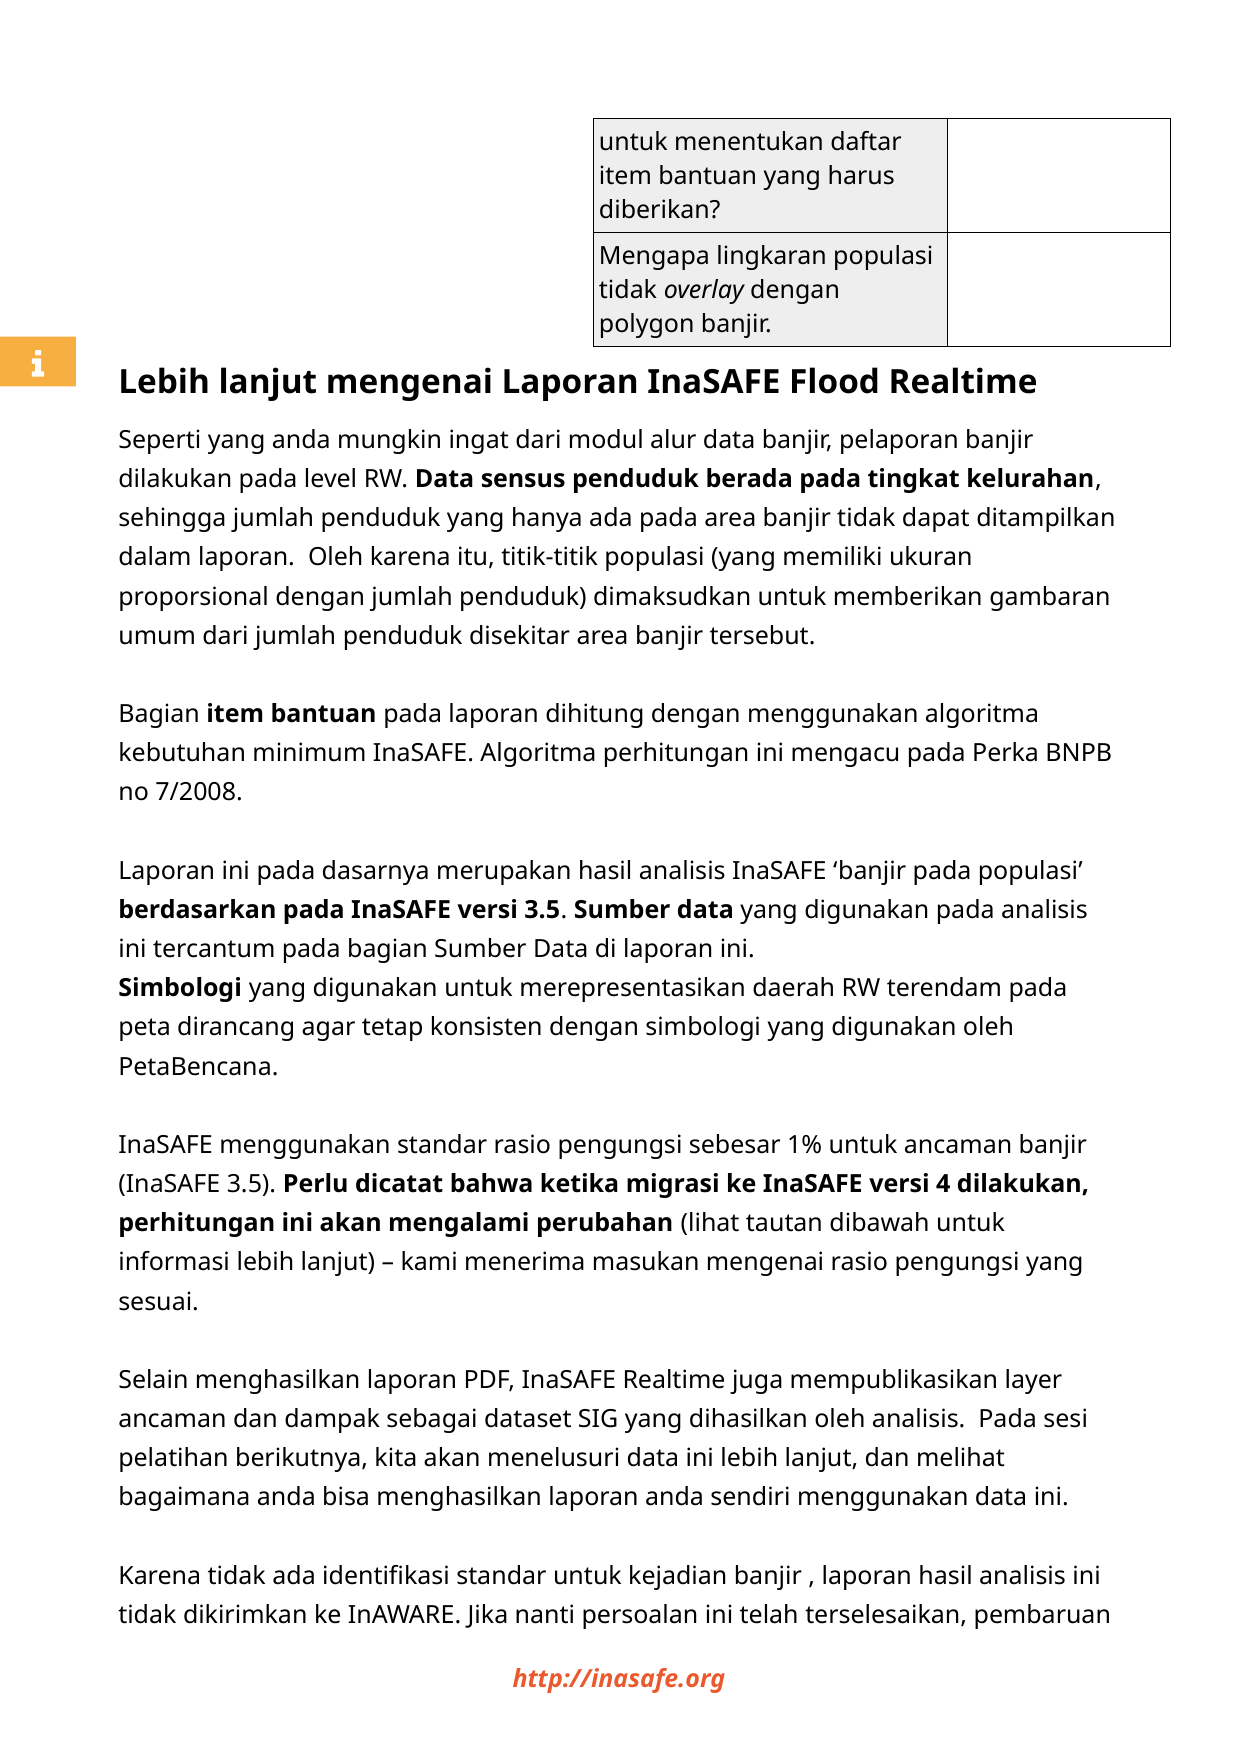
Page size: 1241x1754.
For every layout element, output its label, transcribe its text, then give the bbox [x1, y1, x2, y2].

table_cell Mengapa lingkaran populasi tidak overlay dengan polygon banjir. [594, 233, 947, 346]
text Seperti yang anda mungkin ingat dari modul alur data banjir, pelaporan banjir dilakukan pada level RW. Data sensus penduduk berada pada tingkat kelurahan, sehingga jumlah penduduk yang hanya ada pada area banjir tidak dapat ditampilkan dalam laporan. Oleh karena itu, titik-titik populasi (yang memiliki ukuran proporsional dengan jumlah penduduk) dimaksudkan untuk memberikan gambaran umum dari jumlah penduduk disekitar area banjir tersebut. [118, 421, 1122, 651]
subtitle Lebih lanjut mengenai Laporan InaSAFE Flood Realtime [118, 357, 1122, 403]
table_cell [948, 233, 1170, 346]
table_cell [948, 119, 1170, 232]
text Bagian item bantuan pada laporan dihitung dengan menggunakan algoritma kebutuhan minimum InaSAFE. Algoritma perhitungan ini mengacu pada Perka BNPB no 7/2008. [118, 696, 1122, 808]
text Simbologi yang digunakan untuk merepresentasikan daerah RW terendam pada peta dirancang agar tetap konsisten dengan simbologi yang digunakan oleh PetaBencana. [118, 970, 1122, 1082]
text Laporan ini pada dasarnya merupakan hasil analisis InaSAFE ‘banjir pada populasi’ berdasarkan pada InaSAFE versi 3.5. Sumber data yang digunakan pada analisis ini tercantum pada bagian Sumber Data di laporan ini. [118, 852, 1122, 965]
text InaSAFE menggunakan standar rasio pengungsi sebesar 1% untuk ancaman banjir (InaSAFE 3.5). Perlu dicatat bahwa ketika migrasi ke InaSAFE versi 4 dilakukan, perhitungan ini akan mengalami perubahan (lihat tautan dibawah untuk informasi lebih lanjut) – kami menerima masukan mengenai rasio pengungsi yang sesuai. [118, 1126, 1122, 1317]
text Karena tidak ada identifikasi standar untuk kejadian banjir , laporan hasil analisis ini tidak dikirimkan ke InAWARE. Jika nanti persoalan ini telah terselesaikan, pembaruan [118, 1557, 1122, 1631]
text Selain menghasilkan laporan PDF, InaSAFE Realtime juga mempublikasikan layer ancaman dan dampak sebagai dataset SIG yang dihasilkan oleh analisis. Pada sesi pelatihan berikutnya, kita akan menelusuri data ini lebih lanjut, dan melihat bagaimana anda bisa menghasilkan laporan anda sendiri menggunakan data ini. [118, 1361, 1122, 1513]
table_cell untuk menentukan daftar item bantuan yang harus diberikan? [594, 119, 947, 232]
